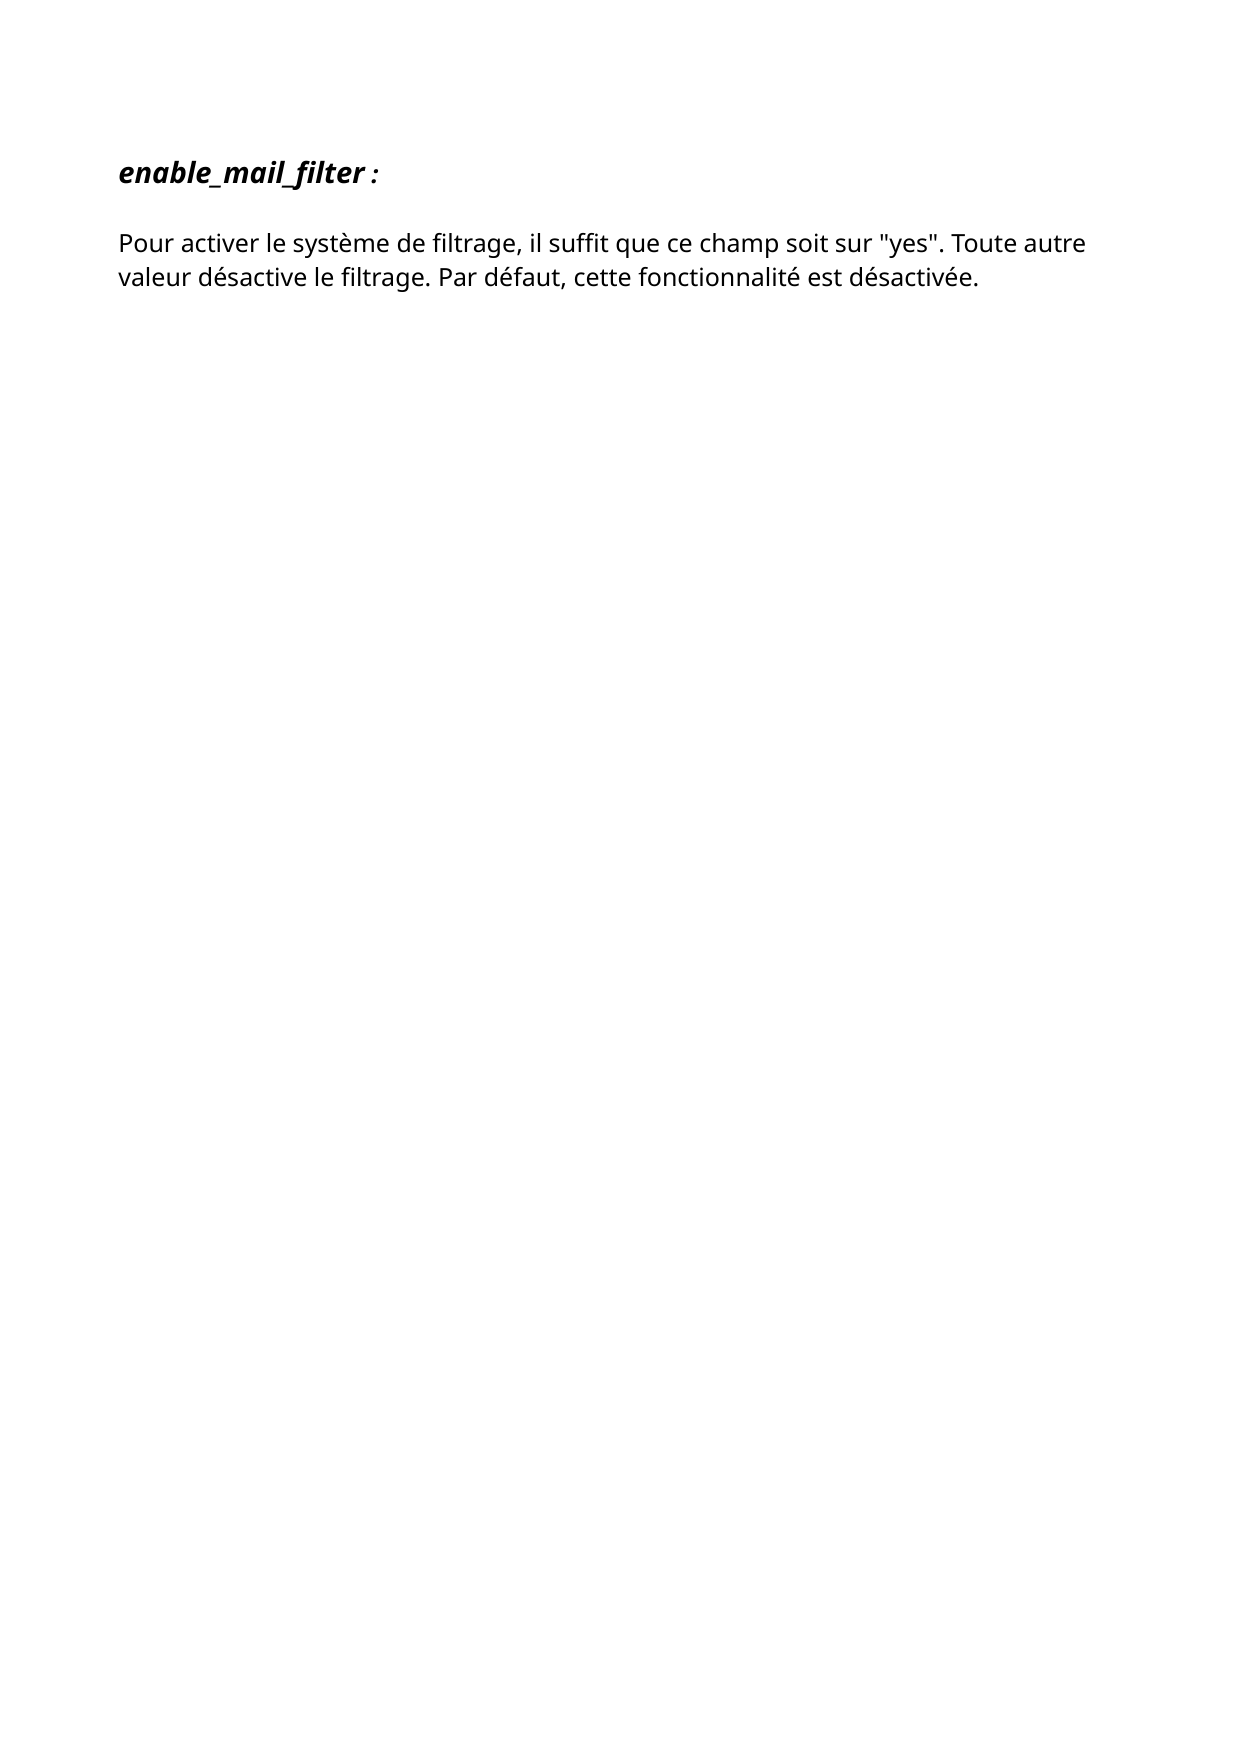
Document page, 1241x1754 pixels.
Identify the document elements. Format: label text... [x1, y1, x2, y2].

text Pour activer le système de filtrage, il suffit que ce champ soit sur "yes". Toute autre valeur désactive le filtrage. Par défaut, cette fonctionnalité est désactivée. [118, 226, 1122, 294]
text enable_mail_filter : [118, 152, 1122, 192]
